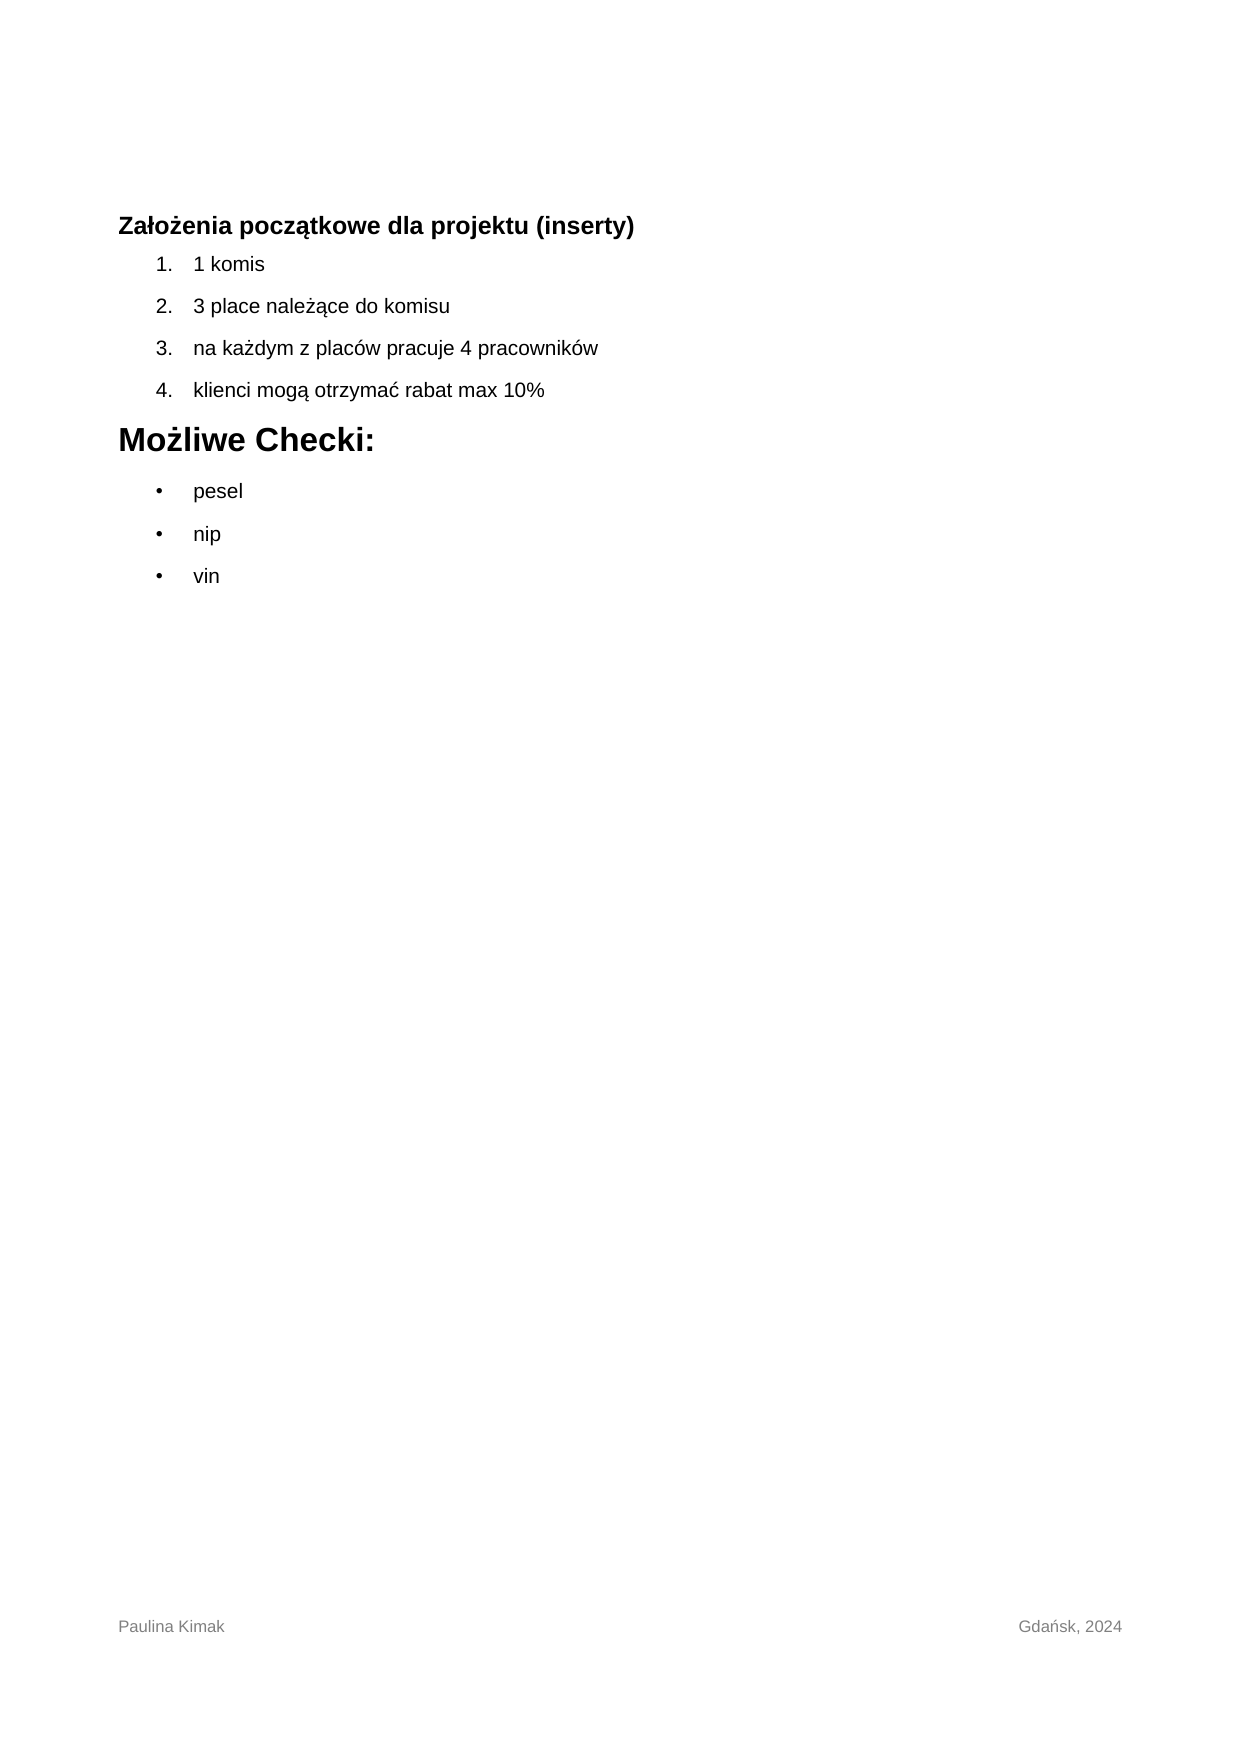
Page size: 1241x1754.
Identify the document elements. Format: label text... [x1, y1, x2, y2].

subtitle Założenia początkowe dla projektu (inserty) [118, 211, 1122, 239]
list klienci mogą otrzymać rabat max 10% [156, 378, 1122, 402]
list na każdym z placów pracuje 4 pracowników [156, 336, 1122, 360]
list pesel [156, 479, 1122, 503]
list 3 place należące do komisu [156, 294, 1122, 318]
text Możliwe Checki: [118, 420, 1122, 459]
list 1 komis [156, 252, 1122, 276]
list nip [156, 521, 1122, 545]
list vin [156, 563, 1122, 588]
